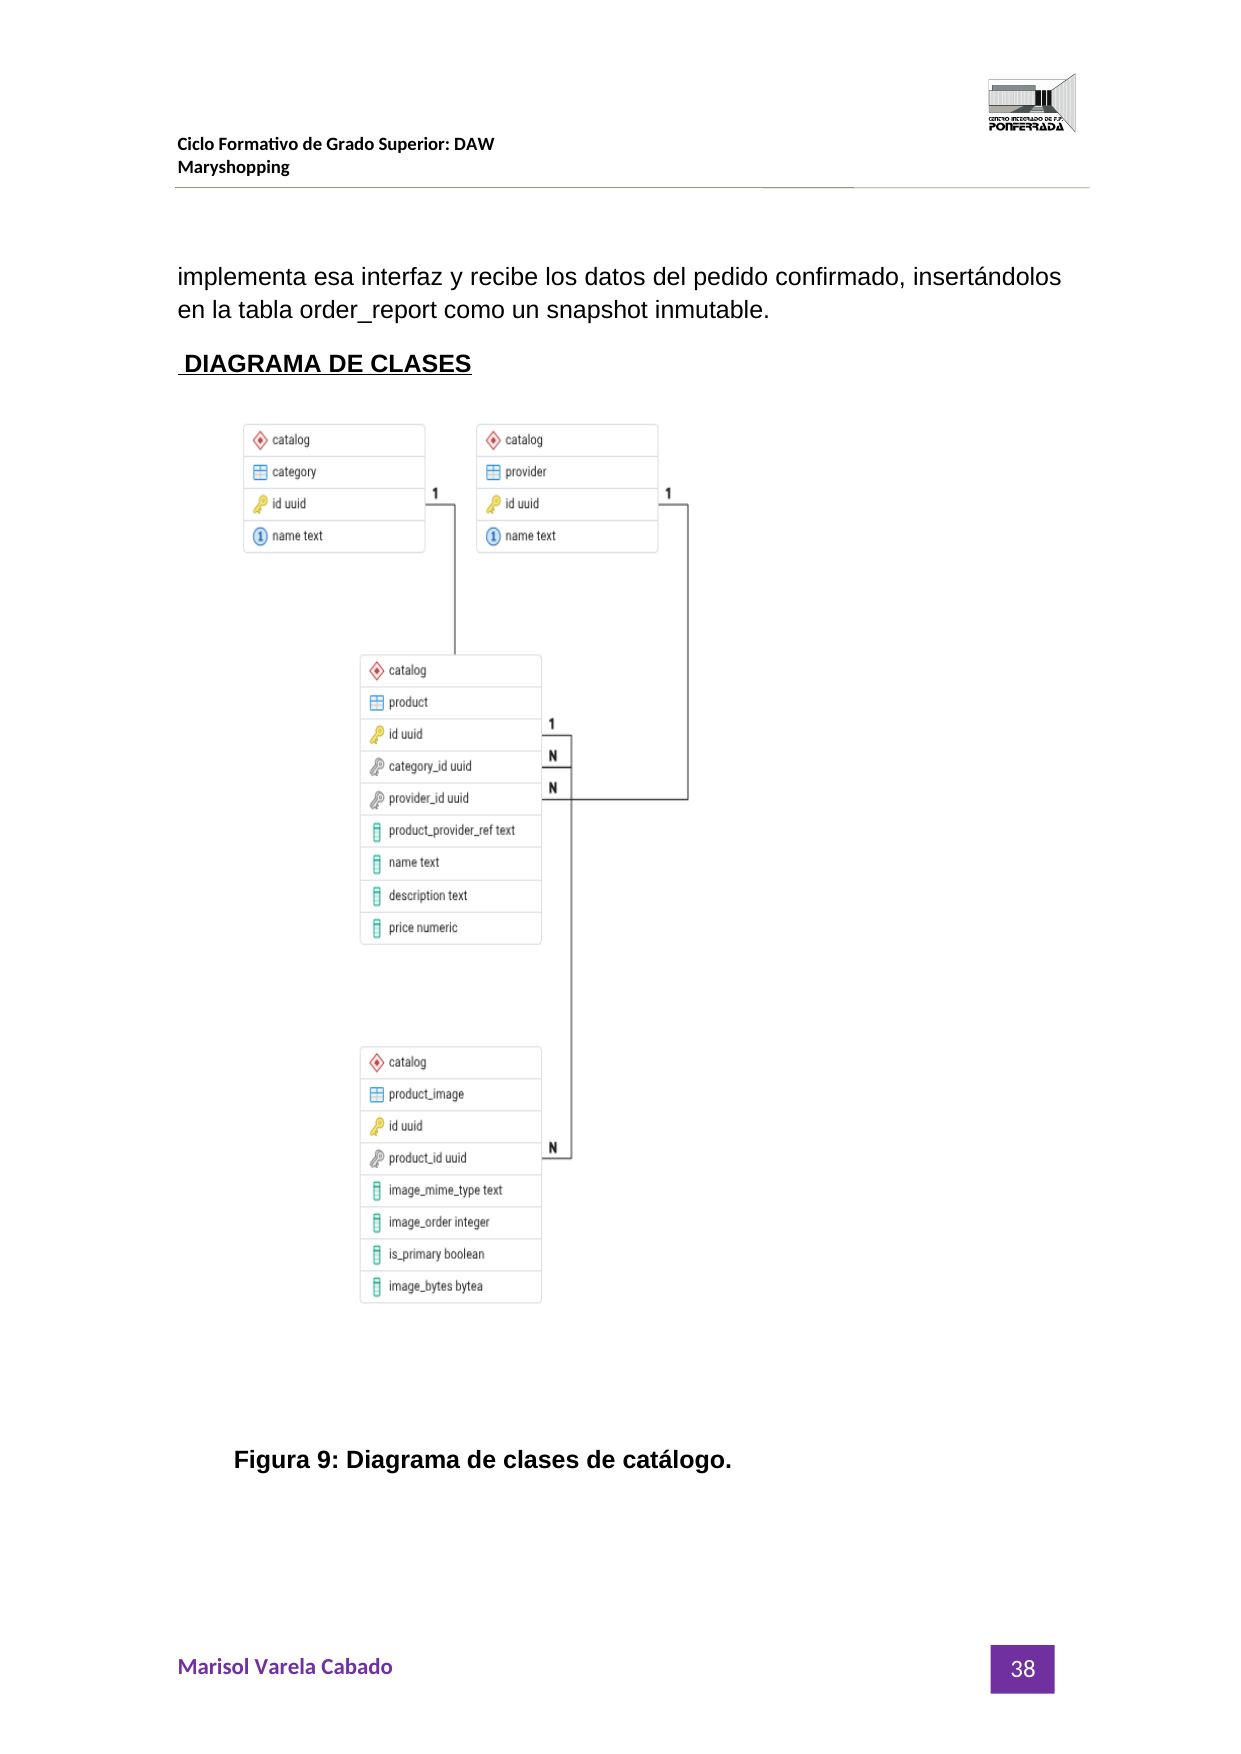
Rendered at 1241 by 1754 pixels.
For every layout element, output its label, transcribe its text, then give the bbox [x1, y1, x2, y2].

text Figura 9: Diagrama de clases de catálogo. [233, 391, 930, 1474]
text implementa esa interfaz y recibe los datos del pedido confirmado, insertándolos en la tabla order_report como un snapshot inmutable. [177, 262, 1063, 324]
text DIAGRAMA DE CLASES [177, 349, 1063, 378]
